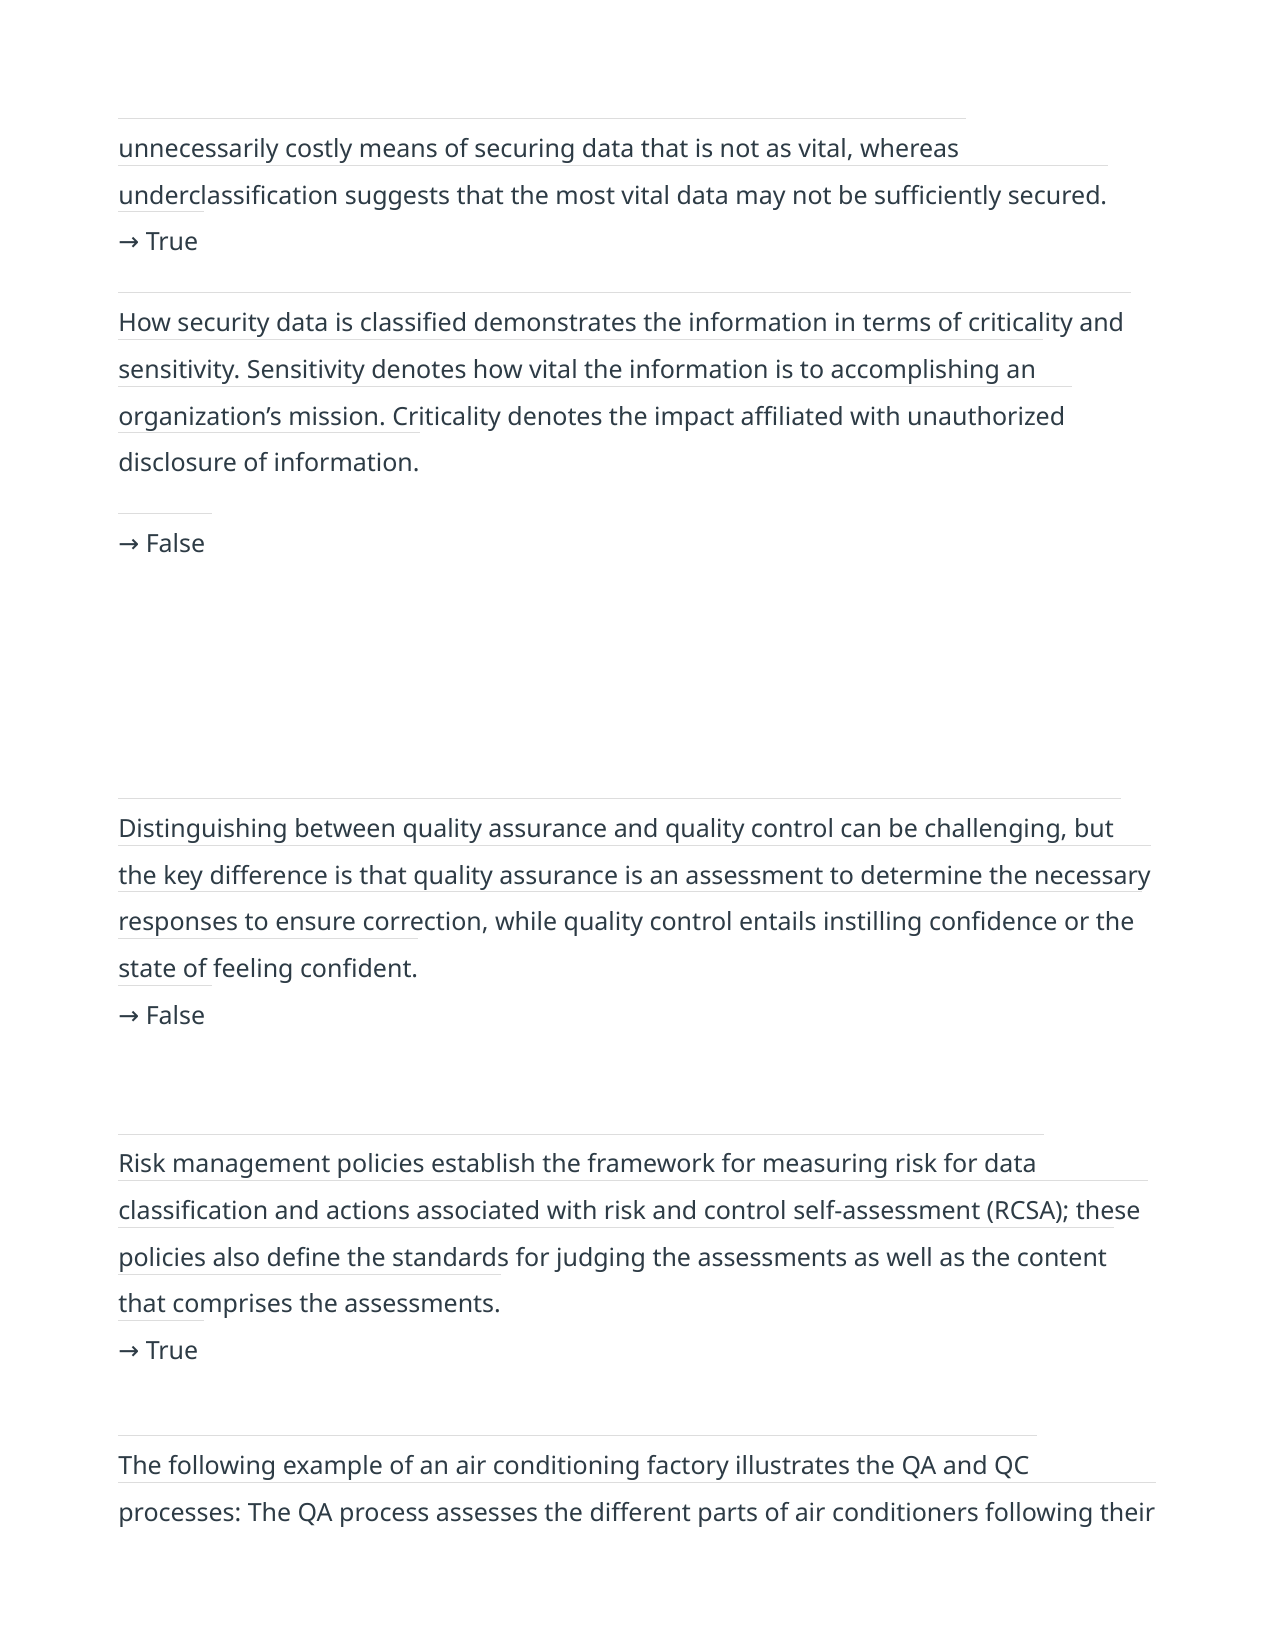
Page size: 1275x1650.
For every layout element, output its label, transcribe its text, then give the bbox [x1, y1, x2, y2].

text → True [118, 1320, 1157, 1367]
text → False [118, 513, 1157, 559]
text Distinguishing between quality assurance and quality control can be challenging, but the key difference is that quality assurance is an assessment to determine the necessary responses to ensure correction, while quality control entails instilling confidence or the state of feeling confident. [118, 798, 1157, 985]
text How security data is classified demonstrates the information in terms of criticality and sensitivity. Sensitivity denotes how vital the information is to accomplishing an organization’s mission. Criticality denotes the impact affiliated with unauthorized disclosure of information. [118, 292, 1157, 479]
text → True [118, 211, 1157, 258]
text The following example of an air conditioning factory illustrates the QA and QC processes: The QA process assesses the different parts of air conditioners following their [118, 1435, 1157, 1528]
text → False [118, 985, 1157, 1031]
text Risk management policies establish the framework for measuring risk for data classification and actions associated with risk and control self-assessment (RCSA); these policies also define the standards for judging the assessments as well as the content that comprises the assessments. [118, 1133, 1157, 1320]
text unnecessarily costly means of securing data that is not as vital, whereas underclassification suggests that the most vital data may not be sufficiently secured. [118, 118, 1157, 211]
